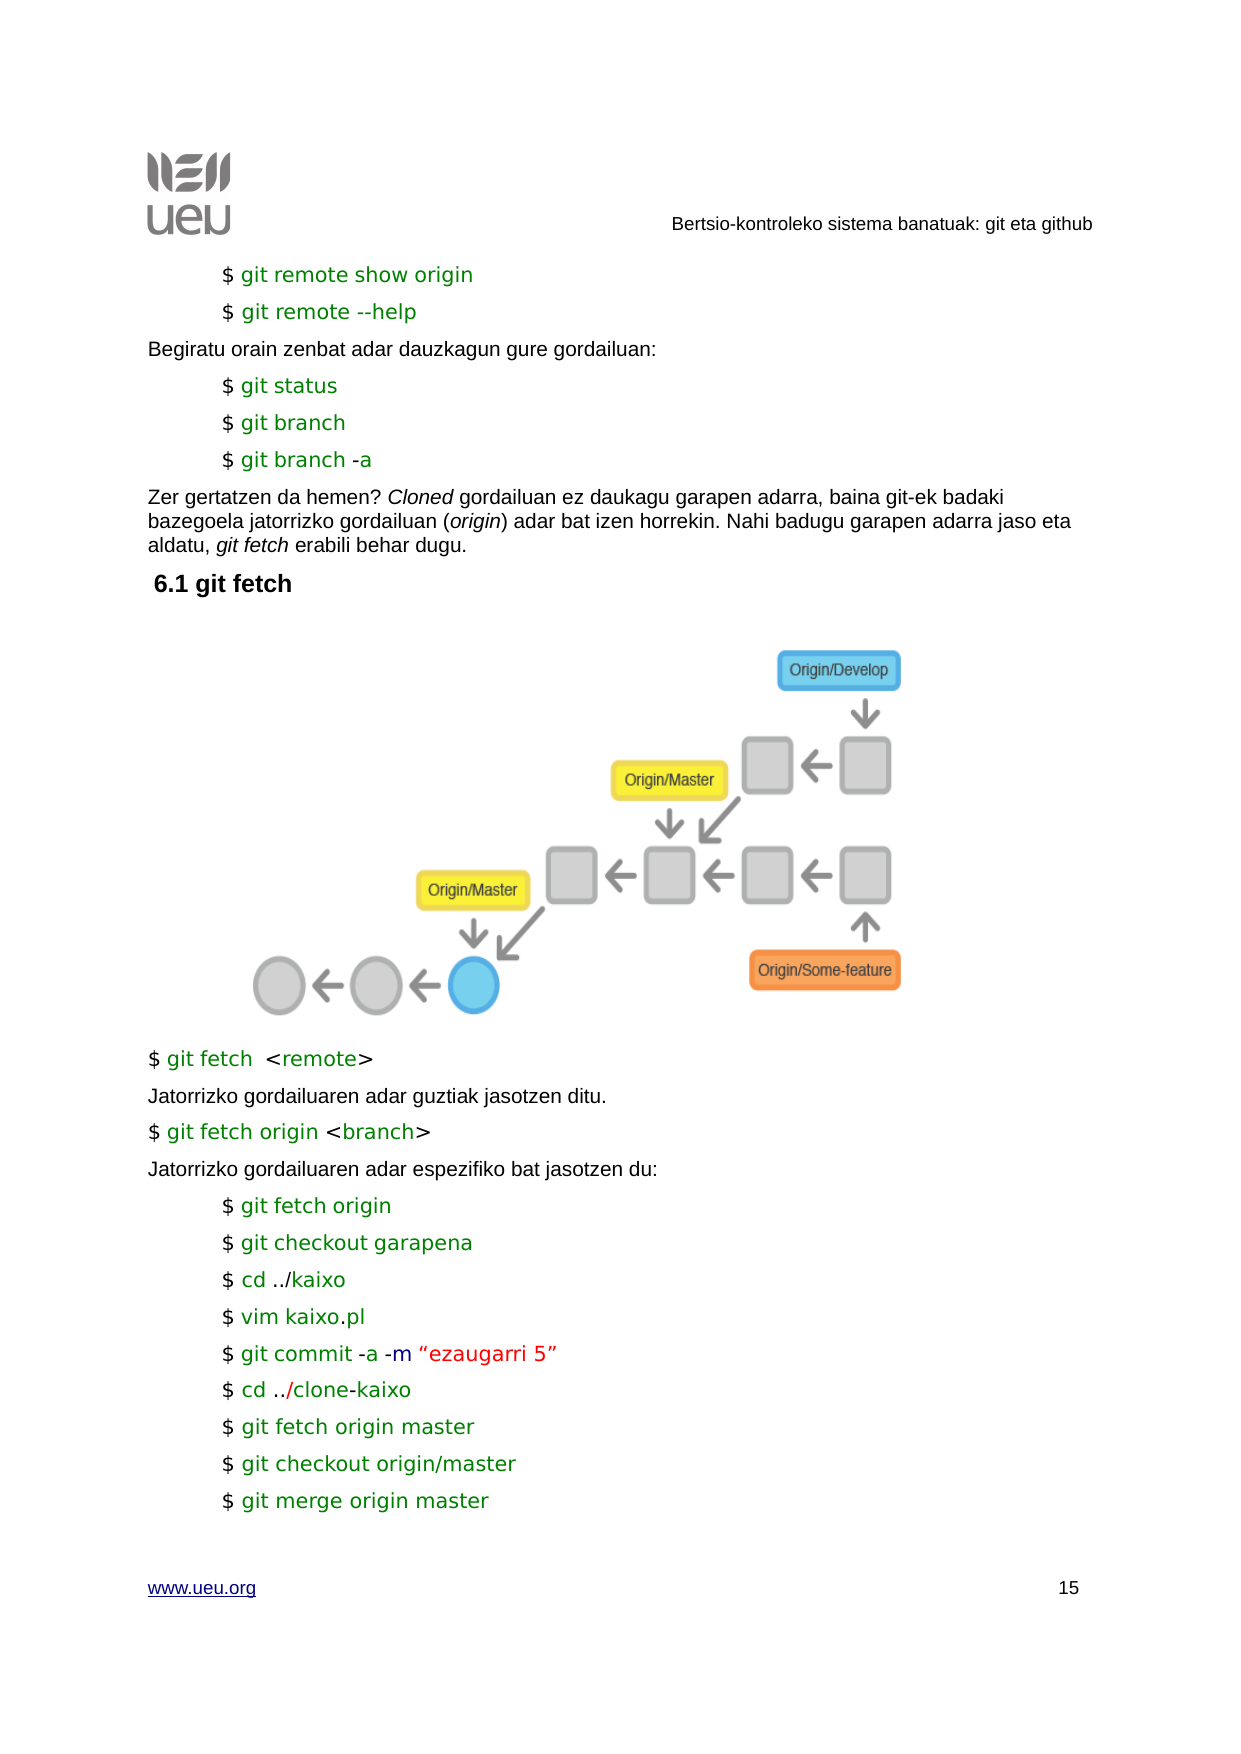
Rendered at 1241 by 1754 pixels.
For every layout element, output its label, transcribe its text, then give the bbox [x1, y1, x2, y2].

subtitle 6.1 git fetch [151, 569, 1093, 598]
picture [147, 152, 231, 235]
text Zer gertatzen da hemen? Cloned gordailuan ez daukagu garapen adarra, baina git-ek badaki bazegoela jatorrizko gordailuan (origin) adar bat izen horrekin. Nahi badugu garapen adarra jaso eta aldatu, git fetch erabili behar dugu. [148, 484, 1093, 556]
picture [252, 648, 903, 1019]
text $ git branch [221, 411, 1093, 435]
text $ git status [221, 373, 1093, 398]
text $ git fetch <remote> [148, 1047, 1093, 1071]
text $ git merge origin master [221, 1489, 1093, 1513]
text Jatorrizko gordailuaren adar espezifiko bat jasotzen du: [148, 1157, 1093, 1181]
text $ git fetch origin [221, 1193, 1093, 1218]
text $ git remote --help [221, 300, 1093, 324]
text $ cd ../kaixo [221, 1267, 1093, 1292]
text $ vim kaixo.pl [221, 1304, 1093, 1329]
text $ git checkout garapena [221, 1231, 1093, 1255]
text Begiratu orain zenbat adar dauzkagun gure gordailuan: [148, 337, 1093, 361]
text $ git remote show origin [221, 263, 1093, 288]
text $ cd ../clone-kaixo [221, 1378, 1093, 1403]
text $ git branch -a [221, 447, 1093, 472]
text $ git fetch origin <branch> [148, 1120, 1093, 1144]
text Jatorrizko gordailuaren adar guztiak jasotzen ditu. [148, 1084, 1093, 1108]
text $ git fetch origin master [221, 1415, 1093, 1439]
text $ git commit -a -m “ezaugarri 5” [221, 1341, 1093, 1366]
text $ git checkout origin/master [221, 1452, 1093, 1476]
